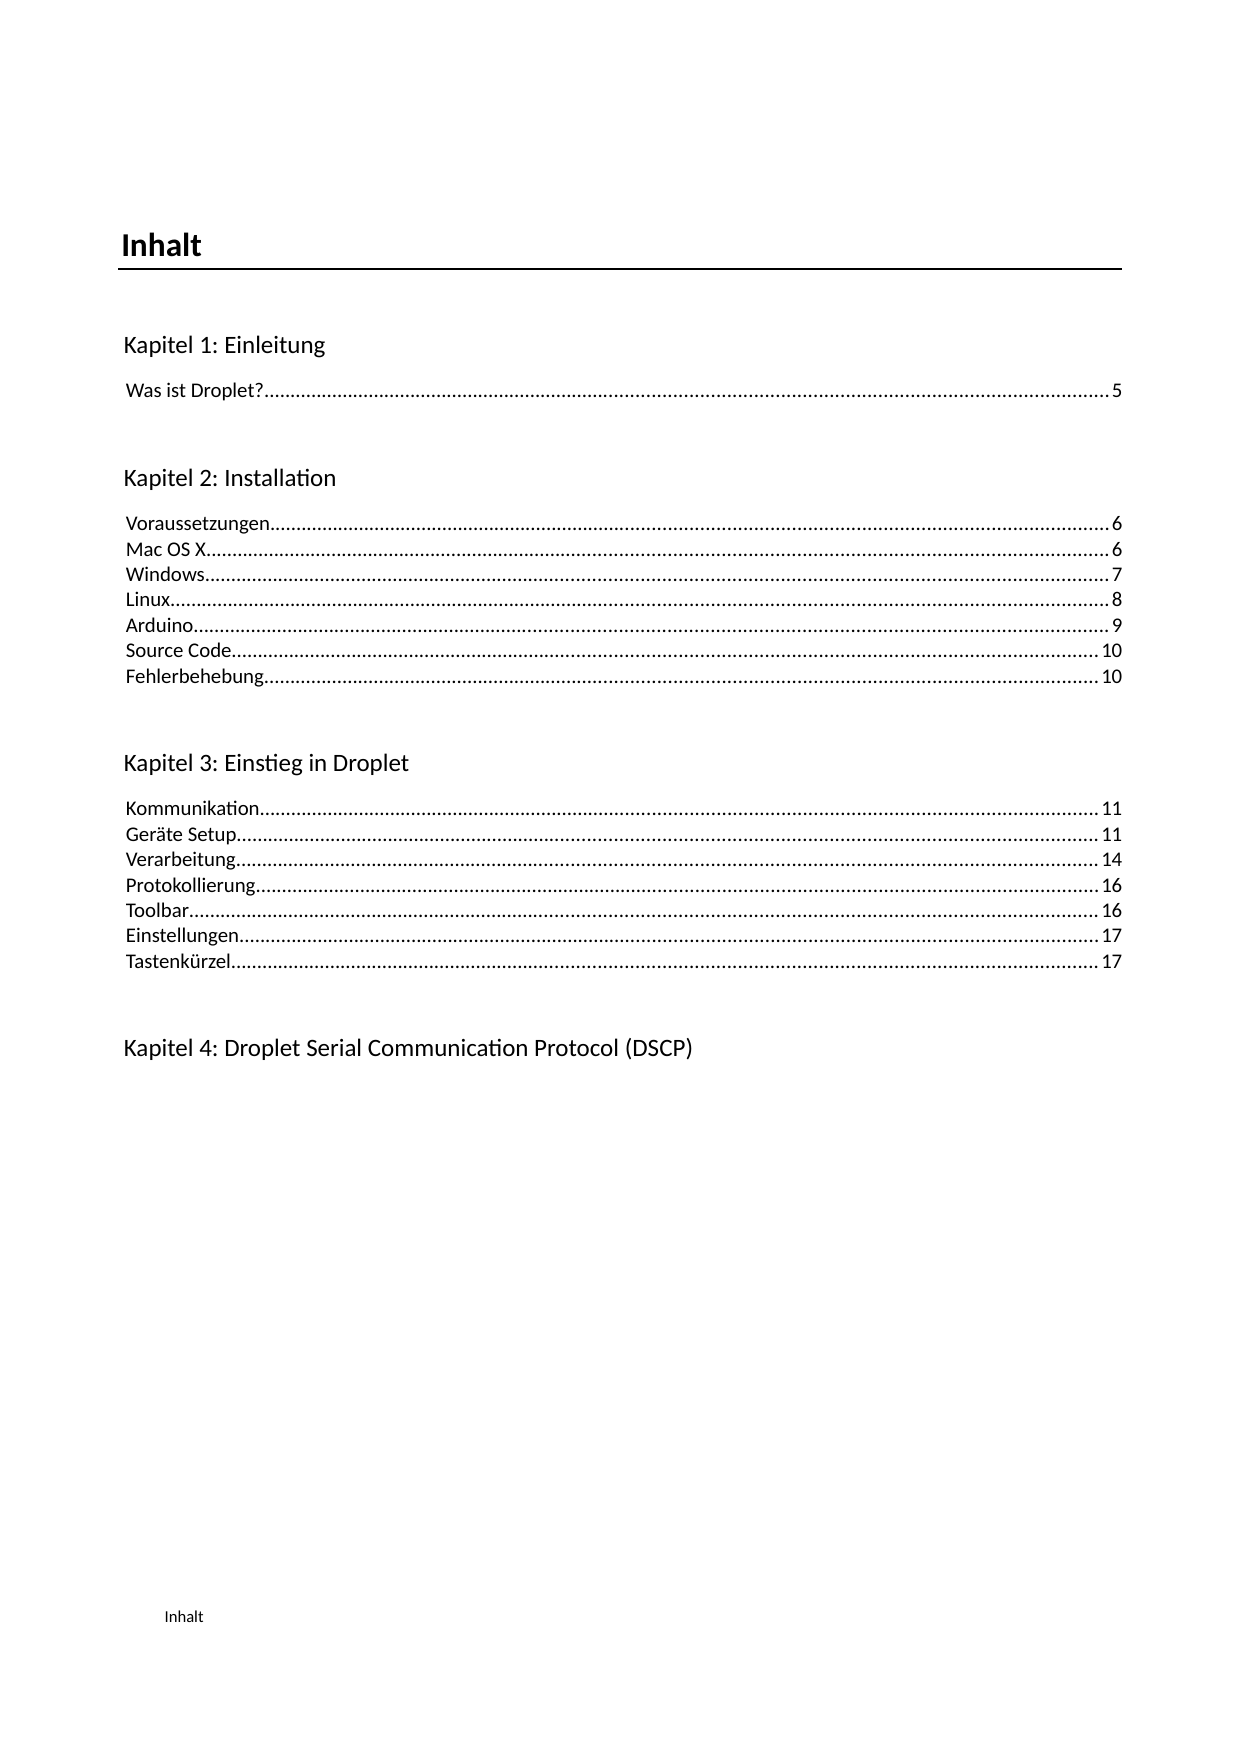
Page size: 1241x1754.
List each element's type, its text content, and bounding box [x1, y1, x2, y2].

text Kapitel 3: Einstieg in Droplet [118, 747, 1122, 778]
text Voraussetzungen 6 [121, 510, 1122, 536]
text Source Code 10 [121, 637, 1122, 663]
text Verarbeitung 14 [121, 846, 1122, 872]
text Kapitel 1: Einleitung [118, 329, 1122, 360]
text Geräte Setup 11 [121, 821, 1122, 846]
text Kommunikation 11 [121, 796, 1122, 821]
text Mac OS X 6 [121, 536, 1122, 561]
text Einstellungen 17 [121, 923, 1122, 948]
text Fehlerbehebung 10 [121, 663, 1122, 688]
text Arduino 9 [121, 612, 1122, 637]
text Kapitel 2: Installation [118, 462, 1122, 493]
text Kapitel 4: Droplet Serial Communication Protocol (DSCP) [118, 1032, 1122, 1063]
subtitle Inhalt [118, 221, 1122, 268]
text Windows 7 [121, 561, 1122, 587]
text Protokollierung 16 [121, 872, 1122, 897]
text Linux 8 [121, 587, 1122, 612]
text Tastenkürzel 17 [121, 948, 1122, 973]
text Was ist Droplet? 5 [121, 378, 1122, 403]
text Toolbar 16 [121, 897, 1122, 923]
